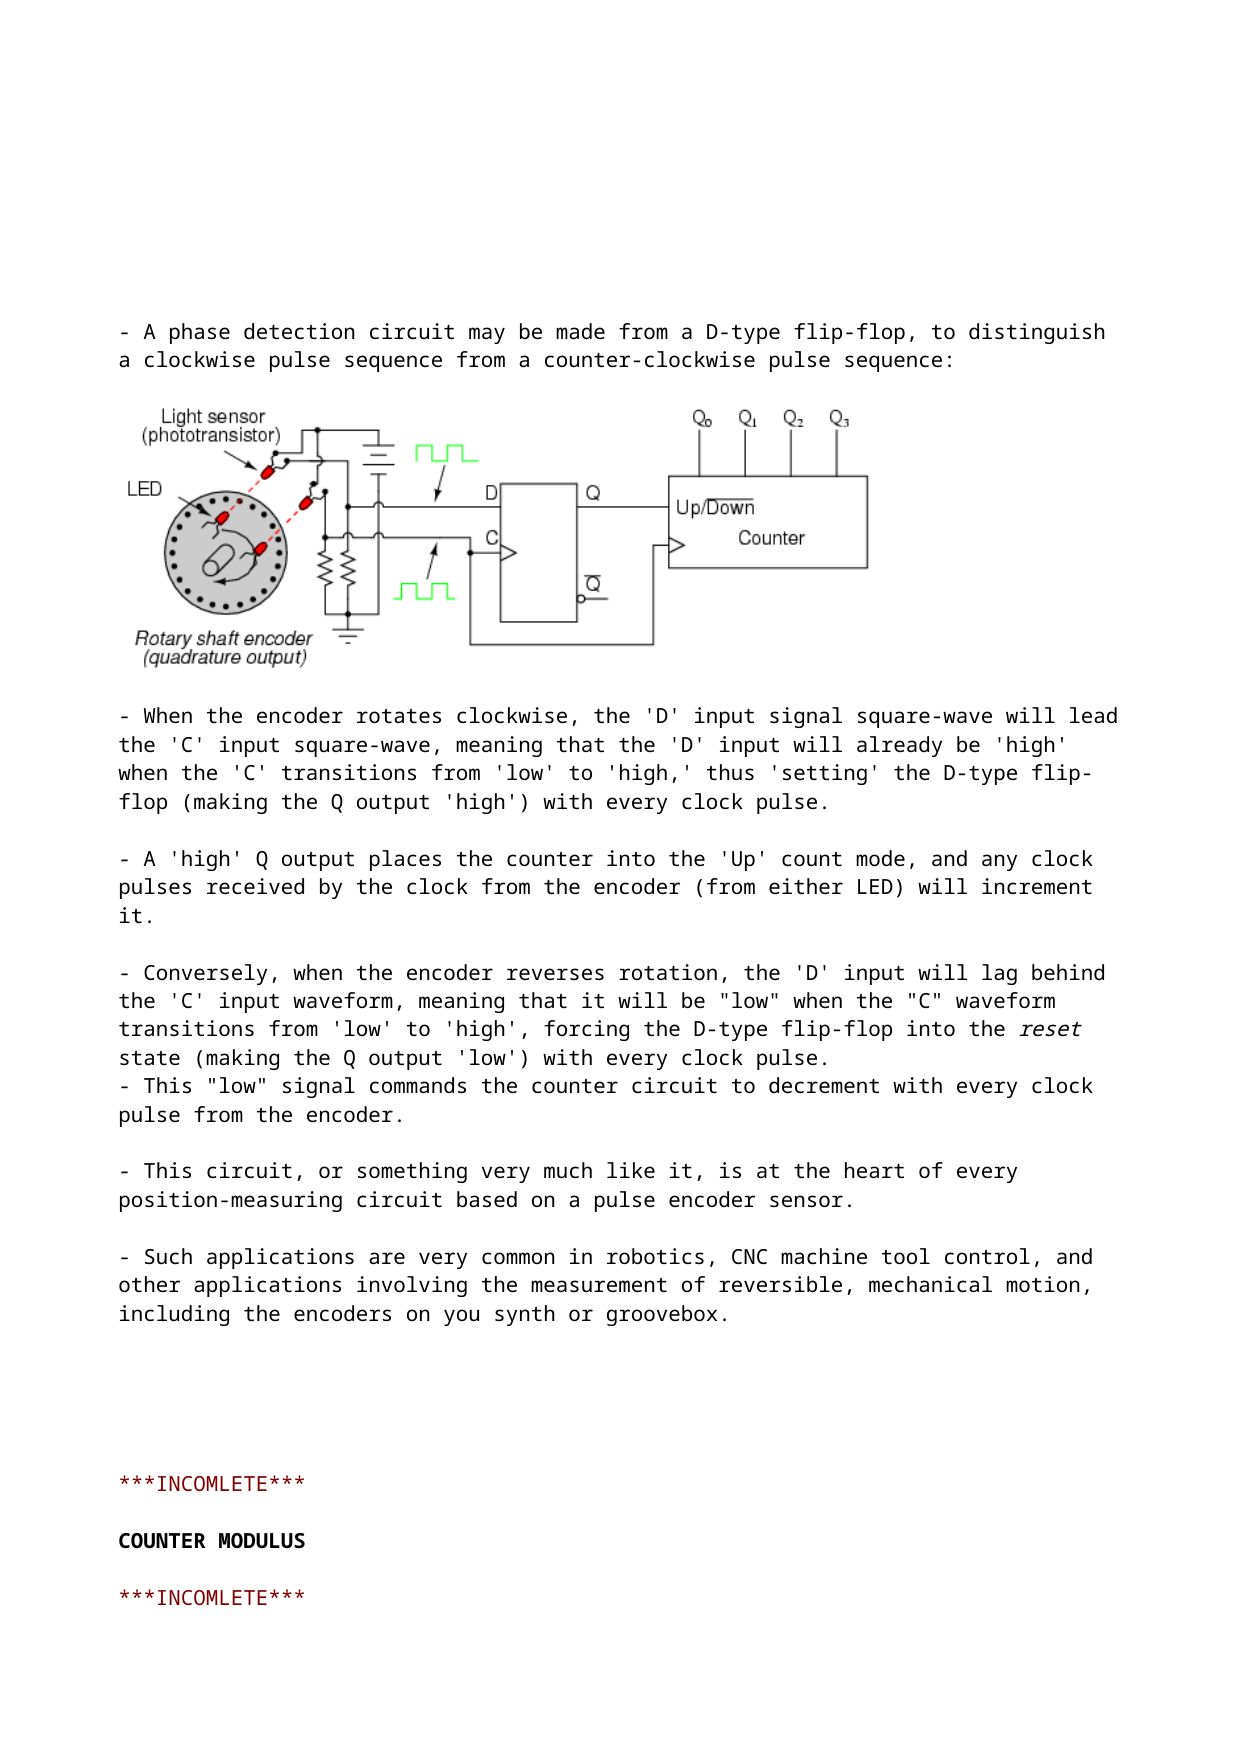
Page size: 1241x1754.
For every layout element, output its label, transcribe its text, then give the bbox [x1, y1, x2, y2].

text - Conversely, when the encoder reverses rotation, the 'D' input will lag behind the 'C' input waveform, meaning that it will be "low" when the "C" waveform transitions from 'low' to 'high', forcing the D-type flip-flop into the reset state (making the Q output 'low') with every clock pulse. [118, 958, 1122, 1071]
text - Such applications are very common in robotics, CNC machine tool control, and other applications involving the measurement of reversible, mechanical motion, including the encoders on you synth or groovebox. [118, 1242, 1122, 1327]
subtitle COUNTER MODULUS [118, 1526, 1122, 1555]
text ***INCOMLETE*** [118, 1583, 1122, 1612]
text - A phase detection circuit may be made from a D-type flip-flop, to distinguish a clockwise pulse sequence from a counter-clockwise pulse sequence: [118, 317, 1122, 374]
text - When the encoder rotates clockwise, the 'D' input signal square-wave will lead the 'C' input square-wave, meaning that the 'D' input will already be 'high' when the 'C' transitions from 'low' to 'high,' thus 'setting' the D-type flip-flop (making the Q output 'high') with every clock pulse. [118, 702, 1122, 815]
text - This "low" signal commands the counter circuit to decrement with every clock pulse from the encoder. [118, 1071, 1122, 1128]
picture [118, 402, 875, 673]
text - This circuit, or something very much like it, is at the heart of every position-measuring circuit based on a pulse encoder sensor. [118, 1157, 1122, 1213]
text ***INCOMLETE*** [118, 1469, 1122, 1498]
text - A 'high' Q output places the counter into the 'Up' count mode, and any clock pulses received by the clock from the encoder (from either LED) will increment it. [118, 844, 1122, 929]
